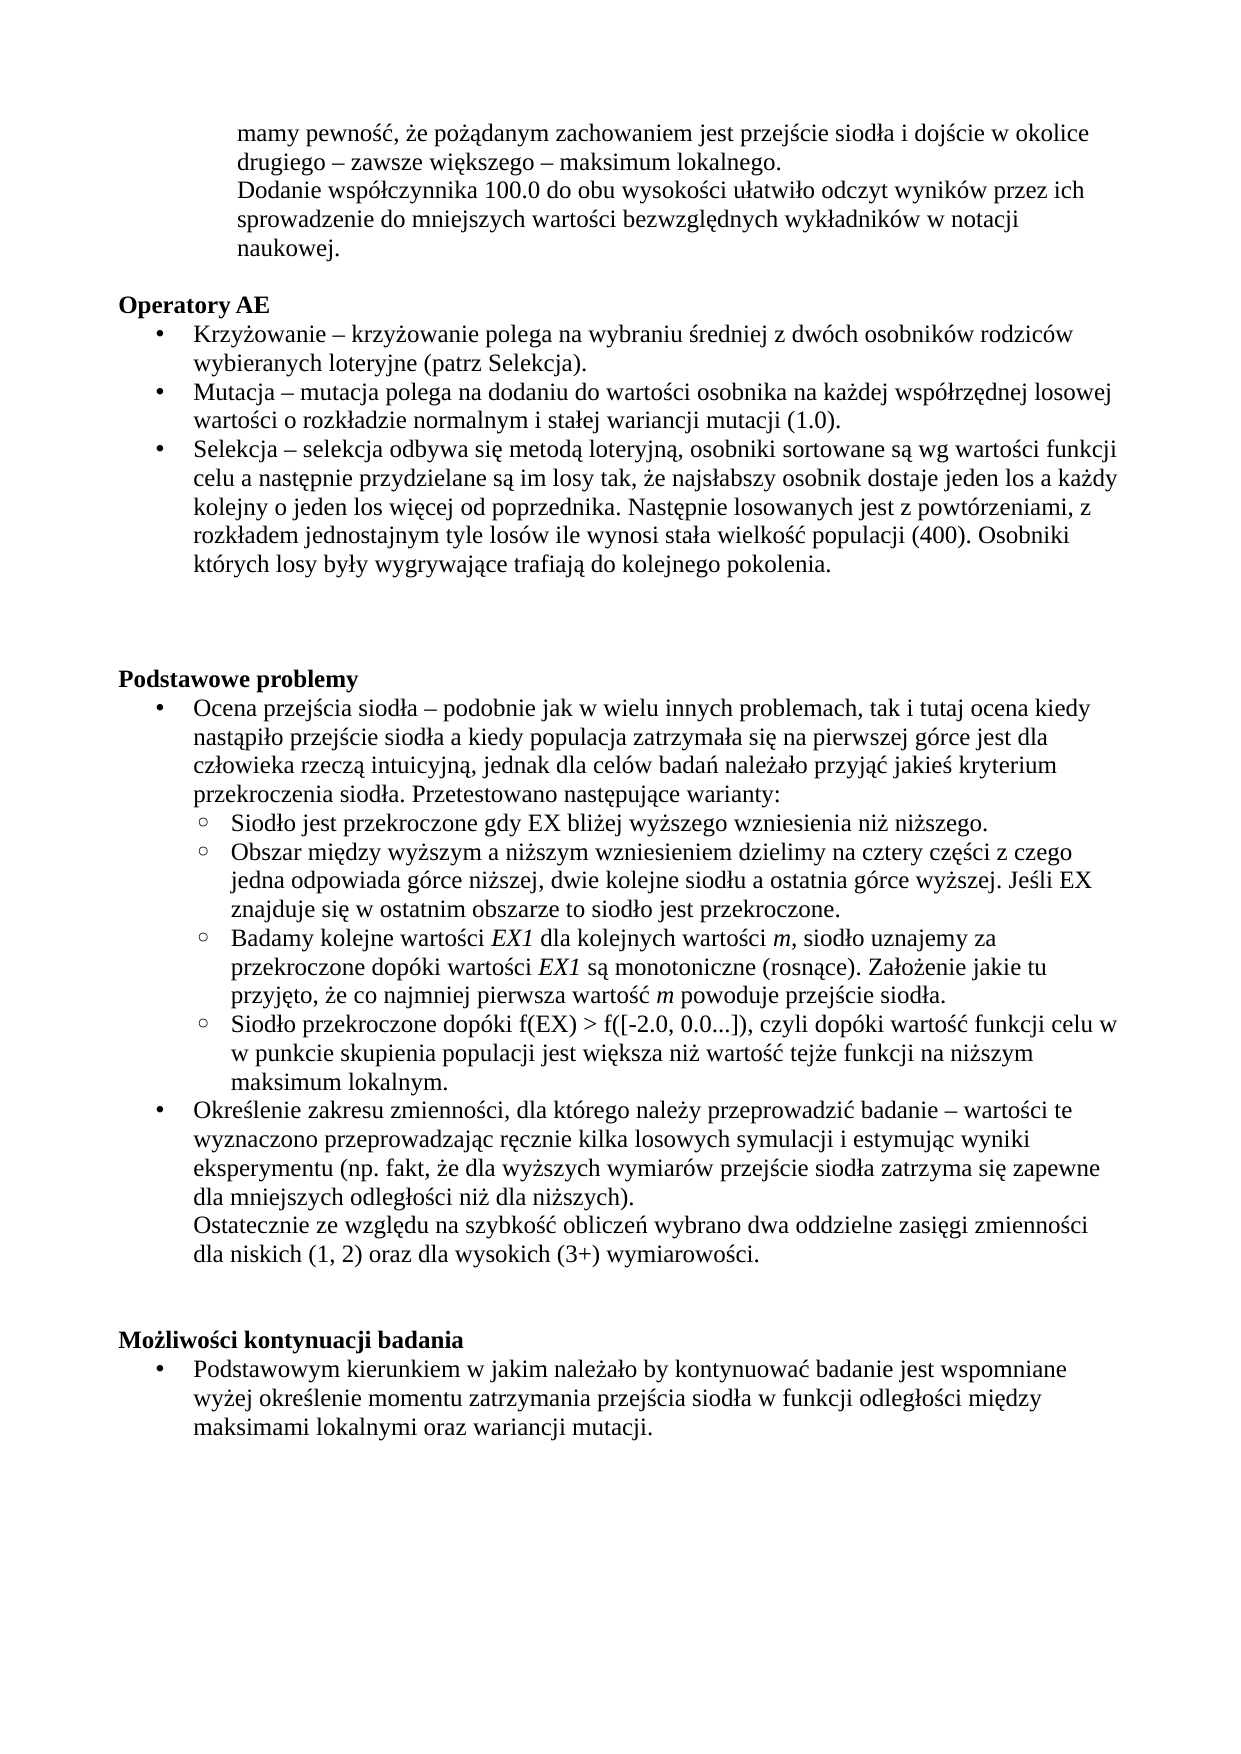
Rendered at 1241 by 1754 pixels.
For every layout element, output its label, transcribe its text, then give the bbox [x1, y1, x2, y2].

list Obszar między wyższym a niższym wzniesieniem dzielimy na cztery części z czego jedna odpowiada górce niższej, dwie kolejne siodłu a ostatnia górce wyższej. Jeśli EX znajduje się w ostatnim obszarze to siodło jest przekroczone. [193, 837, 1122, 923]
list Badamy kolejne wartości EX1 dla kolejnych wartości m, siodło uznajemy za przekroczone dopóki wartości EX1 są monotoniczne (rosnące). Założenie jakie tu przyjęto, że co najmniej pierwsza wartość m powoduje przejście siodła. [193, 923, 1122, 1009]
list Selekcja – selekcja odbywa się metodą loteryjną, osobniki sortowane są wg wartości funkcji celu a następnie przydzielane są im losy tak, że najsłabszy osobnik dostaje jeden los a każdy kolejny o jeden los więcej od poprzednika. Następnie losowanych jest z powtórzeniami, z rozkładem jednostajnym tyle losów ile wynosi stała wielkość populacji (400). Osobniki których losy były wygrywające trafiają do kolejnego pokolenia. [156, 434, 1122, 578]
text Możliwości kontynuacji badania [118, 1326, 1122, 1354]
list Siodło przekroczone dopóki f(EX) > f([-2.0, 0.0...]), czyli dopóki wartość funkcji celu w w punkcie skupienia populacji jest większa niż wartość tejże funkcji na niższym maksimum lokalnym. [193, 1009, 1122, 1096]
list Ocena przejścia siodła – podobnie jak w wielu innych problemach, tak i tutaj ocena kiedy nastąpiło przejście siodła a kiedy populacja zatrzymała się na pierwszej górce jest dla człowieka rzeczą intuicyjną, jednak dla celów badań należało przyjąć jakieś kryterium przekroczenia siodła. Przetestowano następujące warianty: [156, 693, 1122, 808]
text Podstawowe problemy [118, 664, 1122, 693]
list Określenie zakresu zmienności, dla którego należy przeprowadzić badanie – wartości te wyznaczono przeprowadzając ręcznie kilka losowych symulacji i estymując wyniki eksperymentu (np. fakt, że dla wyższych wymiarów przejście siodła zatrzyma się zapewne dla mniejszych odległości niż dla niższych). [156, 1096, 1122, 1211]
list Ostatecznie ze względu na szybkość obliczeń wybrano dwa oddzielne zasięgi zmienności dla niskich (1, 2) oraz dla wysokich (3+) wymiarowości. [156, 1211, 1122, 1268]
list Mutacja – mutacja polega na dodaniu do wartości osobnika na każdej współrzędnej losowej wartości o rozkładzie normalnym i stałej wariancji mutacji (1.0). [156, 377, 1122, 434]
list mamy pewność, że pożądanym zachowaniem jest przejście siodła i dojście w okolice drugiego – zawsze większego – maksimum lokalnego. [199, 118, 1122, 176]
text Operatory AE [118, 291, 1122, 319]
list Siodło jest przekroczone gdy EX bliżej wyższego wzniesienia niż niższego. [193, 808, 1122, 837]
list Podstawowym kierunkiem w jakim należało by kontynuować badanie jest wspomniane wyżej określenie momentu zatrzymania przejścia siodła w funkcji odległości między maksimami lokalnymi oraz wariancji mutacji. [156, 1354, 1122, 1441]
list Krzyżowanie – krzyżowanie polega na wybraniu średniej z dwóch osobników rodziców wybieranych loteryjne (patrz Selekcja). [156, 319, 1122, 377]
list Dodanie współczynnika 100.0 do obu wysokości ułatwiło odczyt wyników przez ich sprowadzenie do mniejszych wartości bezwzględnych wykładników w notacji naukowej. [199, 176, 1122, 262]
